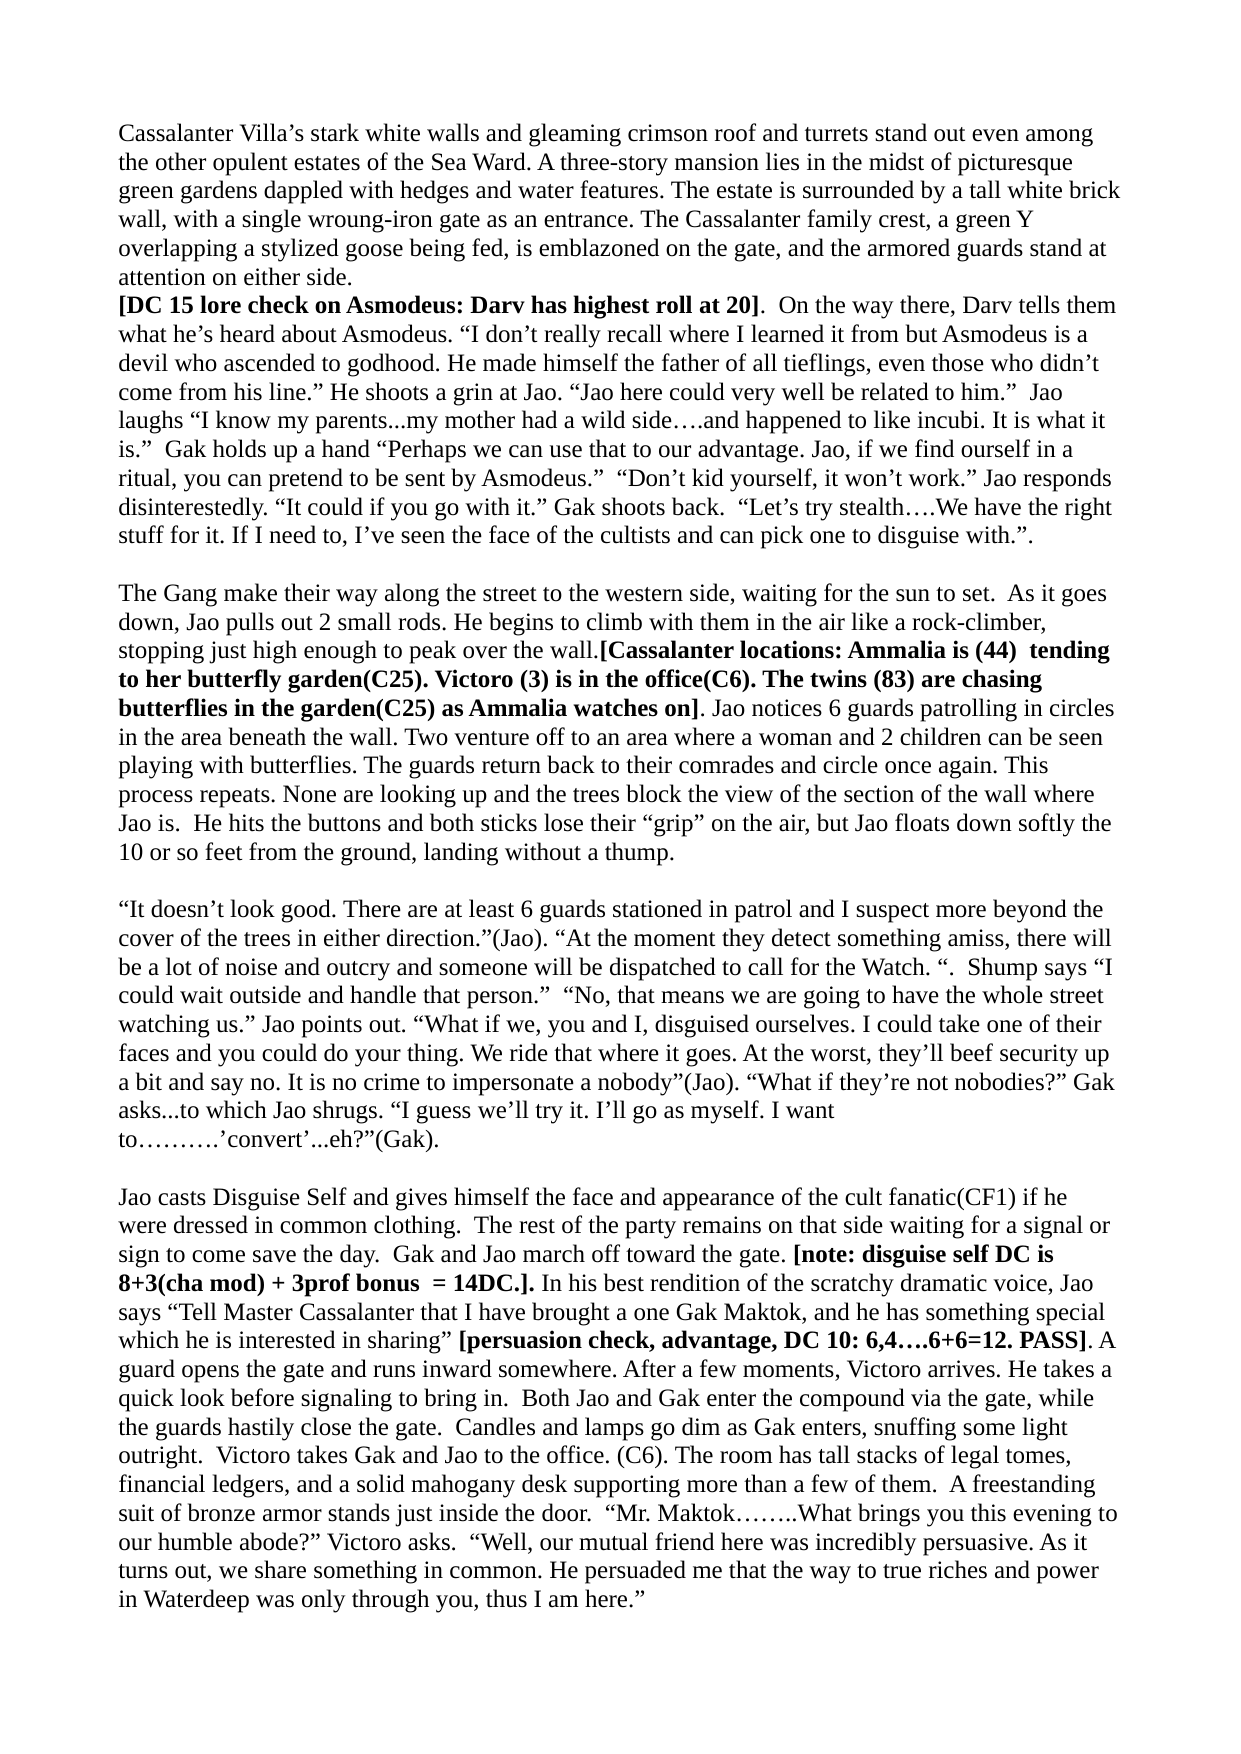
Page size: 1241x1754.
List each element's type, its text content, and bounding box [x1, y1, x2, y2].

text Jao casts Disguise Self and gives himself the face and appearance of the cult fanatic(CF1) if he were dressed in common clothing. The rest of the party remains on that side waiting for a signal or sign to come save the day. Gak and Jao march off toward the gate. [note: disguise self DC is 8+3(cha mod) + 3prof bonus = 14DC.]. In his best rendition of the scratchy dramatic voice, Jao says “Tell Master Cassalanter that I have brought a one Gak Maktok, and he has something special which he is interested in sharing” [persuasion check, advantage, DC 10: 6,4….6+6=12. PASS]. A guard opens the gate and runs inward somewhere. After a few moments, Victoro arrives. He takes a quick look before signaling to bring in. Both Jao and Gak enter the compound via the gate, while the guards hastily close the gate. Candles and lamps go dim as Gak enters, snuffing some light outright. Victoro takes Gak and Jao to the office. (C6). The room has tall stacks of legal tomes, financial ledgers, and a solid mahogany desk supporting more than a few of them. A freestanding suit of bronze armor stands just inside the door. “Mr. Maktok……..What brings you this evening to our humble abode?” Victoro asks. “Well, our mutual friend here was incredibly persuasive. As it turns out, we share something in common. He persuaded me that the way to true riches and power in Waterdeep was only through you, thus I am here.” [118, 1182, 1122, 1613]
text The Gang make their way along the street to the western side, waiting for the sun to set. As it goes down, Jao pulls out 2 small rods. He begins to climb with them in the air like a rock-climber, stopping just high enough to peak over the wall.[Cassalanter locations: Ammalia is (44) tending to her butterfly garden(C25). Victoro (3) is in the office(C6). The twins (83) are chasing butterflies in the garden(C25) as Ammalia watches on]. Jao notices 6 guards patrolling in circles in the area beneath the wall. Two venture off to an area where a woman and 2 children can be seen playing with butterflies. The guards return back to their comrades and circle once again. This process repeats. None are looking up and the trees block the view of the section of the wall where Jao is. He hits the buttons and both sticks lose their “grip” on the air, but Jao floats down softly the 10 or so feet from the ground, landing without a thump. [118, 578, 1122, 866]
text “It doesn’t look good. There are at least 6 guards stationed in patrol and I suspect more beyond the cover of the trees in either direction.”(Jao). “At the moment they detect something amiss, there will be a lot of noise and outcry and someone will be dispatched to call for the Watch. “. Shump says “I could wait outside and handle that person.” “No, that means we are going to have the whole street watching us.” Jao points out. “What if we, you and I, disguised ourselves. I could take one of their faces and you could do your thing. We ride that where it goes. At the worst, they’ll beef security up a bit and say no. It is no crime to impersonate a nobody”(Jao). “What if they’re not nobodies?” Gak asks...to which Jao shrugs. “I guess we’ll try it. I’ll go as myself. I want to……….’convert’...eh?”(Gak). [118, 894, 1122, 1153]
text Cassalanter Villa’s stark white walls and gleaming crimson roof and turrets stand out even among the other opulent estates of the Sea Ward. A three-story mansion lies in the midst of picturesque green gardens dappled with hedges and water features. The estate is surrounded by a tall white brick wall, with a single wroung-iron gate as an entrance. The Cassalanter family crest, a green Y overlapping a stylized goose being fed, is emblazoned on the gate, and the armored guards stand at attention on either side. [118, 118, 1122, 291]
text [DC 15 lore check on Asmodeus: Darv has highest roll at 20]. On the way there, Darv tells them what he’s heard about Asmodeus. “I don’t really recall where I learned it from but Asmodeus is a devil who ascended to godhood. He made himself the father of all tieflings, even those who didn’t come from his line.” He shoots a grin at Jao. “Jao here could very well be related to him.” Jao laughs “I know my parents...my mother had a wild side….and happened to like incubi. It is what it is.” Gak holds up a hand “Perhaps we can use that to our advantage. Jao, if we find ourself in a ritual, you can pretend to be sent by Asmodeus.” “Don’t kid yourself, it won’t work.” Jao responds disinterestedly. “It could if you go with it.” Gak shoots back. “Let’s try stealth….We have the right stuff for it. If I need to, I’ve seen the face of the cultists and can pick one to disguise with.”. [118, 291, 1122, 549]
